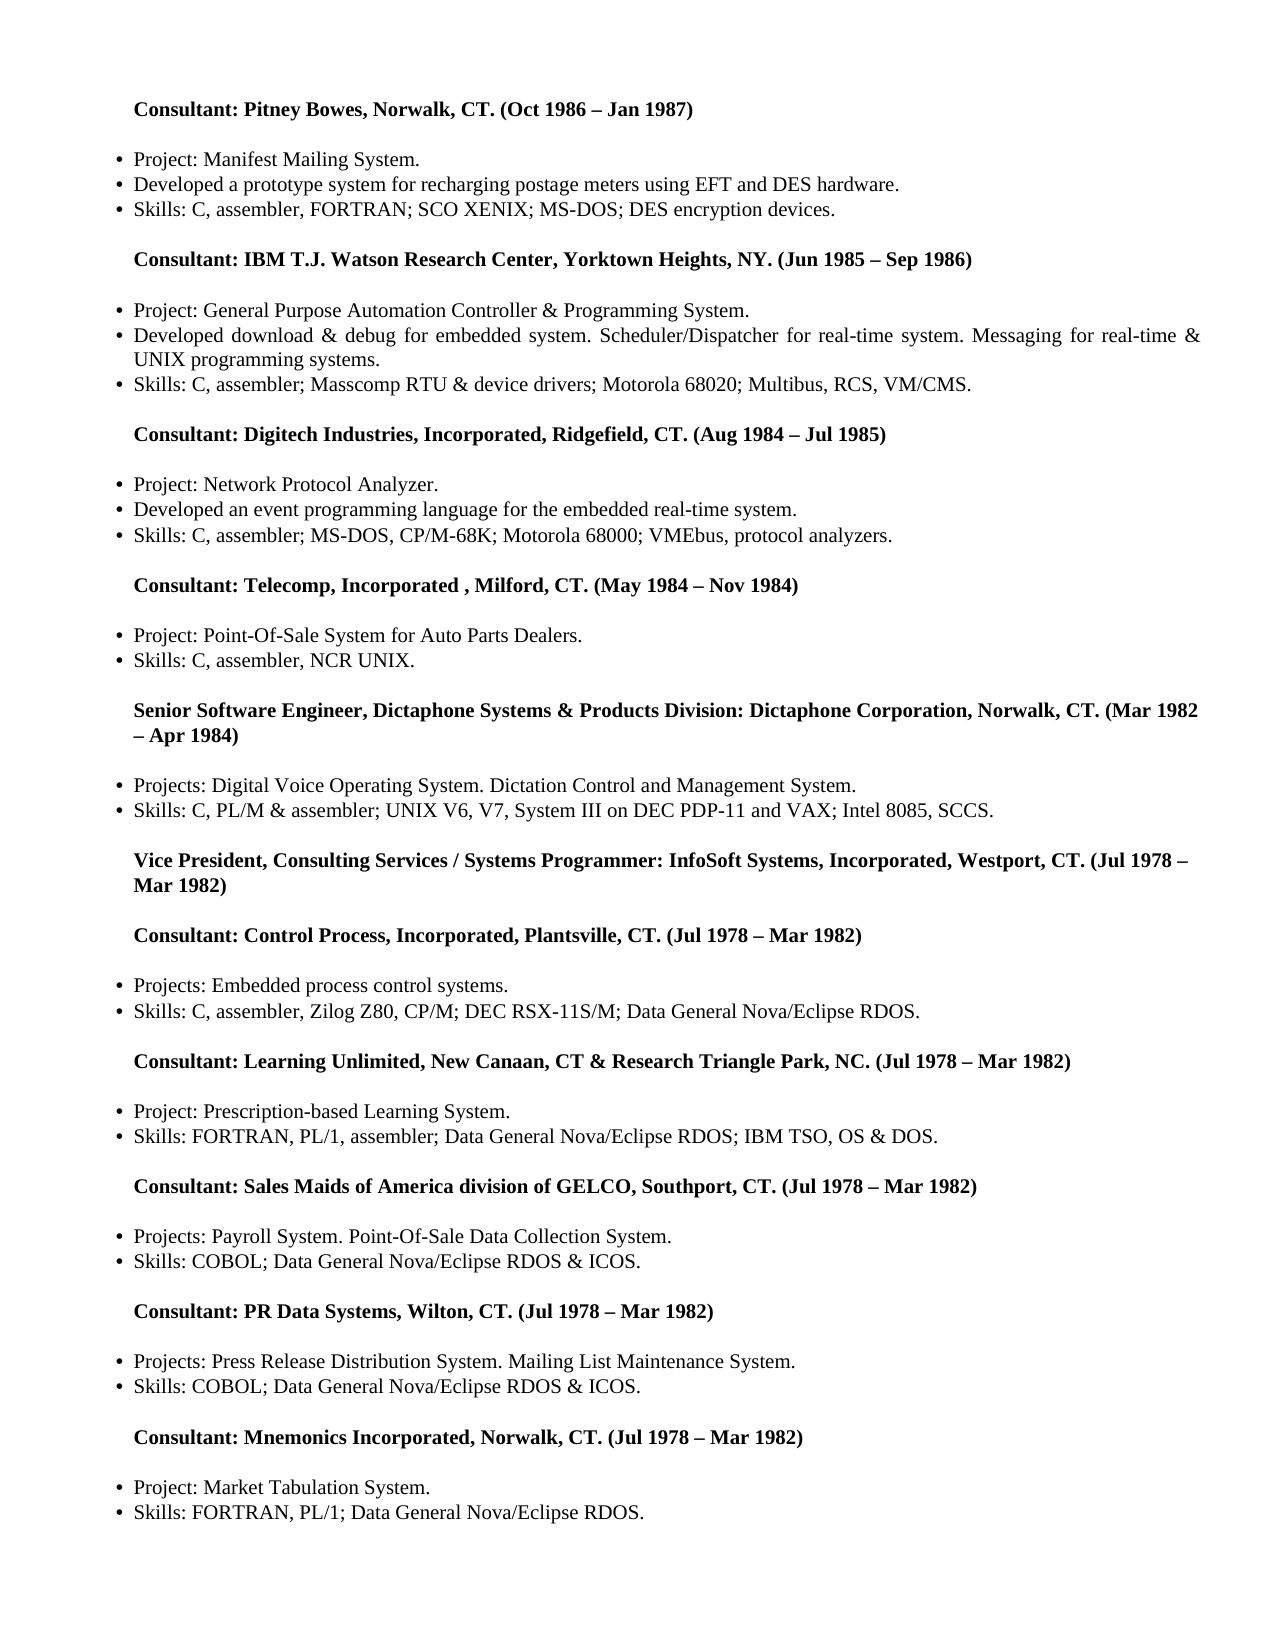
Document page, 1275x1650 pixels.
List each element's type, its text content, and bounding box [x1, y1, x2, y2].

text • Project: Manifest Mailing System. [116, 147, 1212, 171]
text • Project: General Purpose Automation Controller & Programming System. [116, 297, 1212, 322]
text • Skills: C, assembler, NCR UNIX. [116, 648, 1212, 672]
text • Skills: COBOL; Data General Nova/Eclipse RDOS & ICOS. [116, 1374, 1212, 1398]
text • Project: Market Tabulation System. [116, 1475, 1212, 1499]
text • Projects: Payroll System. Point-Of-Sale Data Collection System. [116, 1224, 1212, 1248]
text • Skills: C, assembler; Masscomp RTU & device drivers; Motorola 68020; Multibus, RCS, VM/CMS. [116, 372, 1212, 396]
text • Developed a prototype system for recharging postage meters using EFT and DES hardware. [116, 172, 1212, 196]
text Consultant: Control Process, Incorporated, Plantsville, CT. (Jul 1978 – Mar 1982) [133, 923, 1212, 947]
text • Projects: Embedded process control systems. [116, 973, 1212, 997]
text – Apr 1984) [133, 723, 1212, 747]
text • Project: Prescription-based Learning System. [116, 1099, 1212, 1123]
text Consultant: IBM T.J. Watson Research Center, Yorktown Heights, NY. (Jun 1985 – Sep 1986) [133, 247, 1212, 271]
text Consultant: PR Data Systems, Wilton, CT. (Jul 1978 – Mar 1982) [133, 1299, 1212, 1323]
text Consultant: Mnemonics Incorporated, Norwalk, CT. (Jul 1978 – Mar 1982) [133, 1424, 1212, 1449]
text • Projects: Press Release Distribution System. Mailing List Maintenance System. [116, 1349, 1212, 1373]
text • Skills: COBOL; Data General Nova/Eclipse RDOS & ICOS. [116, 1249, 1212, 1273]
text • Skills: C, assembler, FORTRAN; SCO XENIX; MS-DOS; DES encryption devices. [116, 197, 1212, 221]
text Consultant: Digitech Industries, Incorporated, Ridgefield, CT. (Aug 1984 – Jul 1985) [133, 422, 1212, 446]
text Senior Software Engineer, Dictaphone Systems & Products Division: Dictaphone Corporation, Norwalk, CT. (Mar 1982 [133, 698, 1212, 722]
text Vice President, Consulting Services / Systems Programmer: InfoSoft Systems, Incorporated, Westport, CT. (Jul 1978 – Mar 1982) [133, 848, 1192, 897]
text Consultant: Pitney Bowes, Norwalk, CT. (Oct 1986 – Jan 1987) [133, 97, 1212, 121]
text • Skills: FORTRAN, PL/1, assembler; Data General Nova/Eclipse RDOS; IBM TSO, OS & DOS. [116, 1124, 1212, 1148]
text • Projects: Digital Voice Operating System. Dictation Control and Management System. [116, 773, 1212, 797]
text • Skills: C, assembler; MS-DOS, CP/M-68K; Motorola 68000; VMEbus, protocol analyzers. [116, 522, 1212, 547]
text • Developed an event programming language for the embedded real-time system. [116, 497, 1212, 521]
text • Project: Point-Of-Sale System for Auto Parts Dealers. [116, 623, 1212, 647]
text • Skills: C, assembler, Zilog Z80, CP/M; DEC RSX-11S/M; Data General Nova/Eclipse RDOS. [116, 998, 1212, 1023]
text • Developed download & debug for embedded system. Scheduler/Dispatcher for real-time system. Messaging for real-time & UNIX programming systems. [116, 323, 1203, 371]
text • Skills: C, PL/M & assembler; UNIX V6, V7, System III on DEC PDP-11 and VAX; Intel 8085, SCCS. [116, 798, 1212, 822]
text Consultant: Sales Maids of America division of GELCO, Southport, CT. (Jul 1978 – Mar 1982) [133, 1174, 1212, 1198]
text Consultant: Telecomp, Incorporated , Milford, CT. (May 1984 – Nov 1984) [133, 573, 1212, 597]
text • Skills: FORTRAN, PL/1; Data General Nova/Eclipse RDOS. [116, 1500, 1212, 1524]
text • Project: Network Protocol Analyzer. [116, 472, 1212, 496]
text Consultant: Learning Unlimited, New Canaan, CT & Research Triangle Park, NC. (Jul 1978 – Mar 1982) [133, 1049, 1212, 1073]
